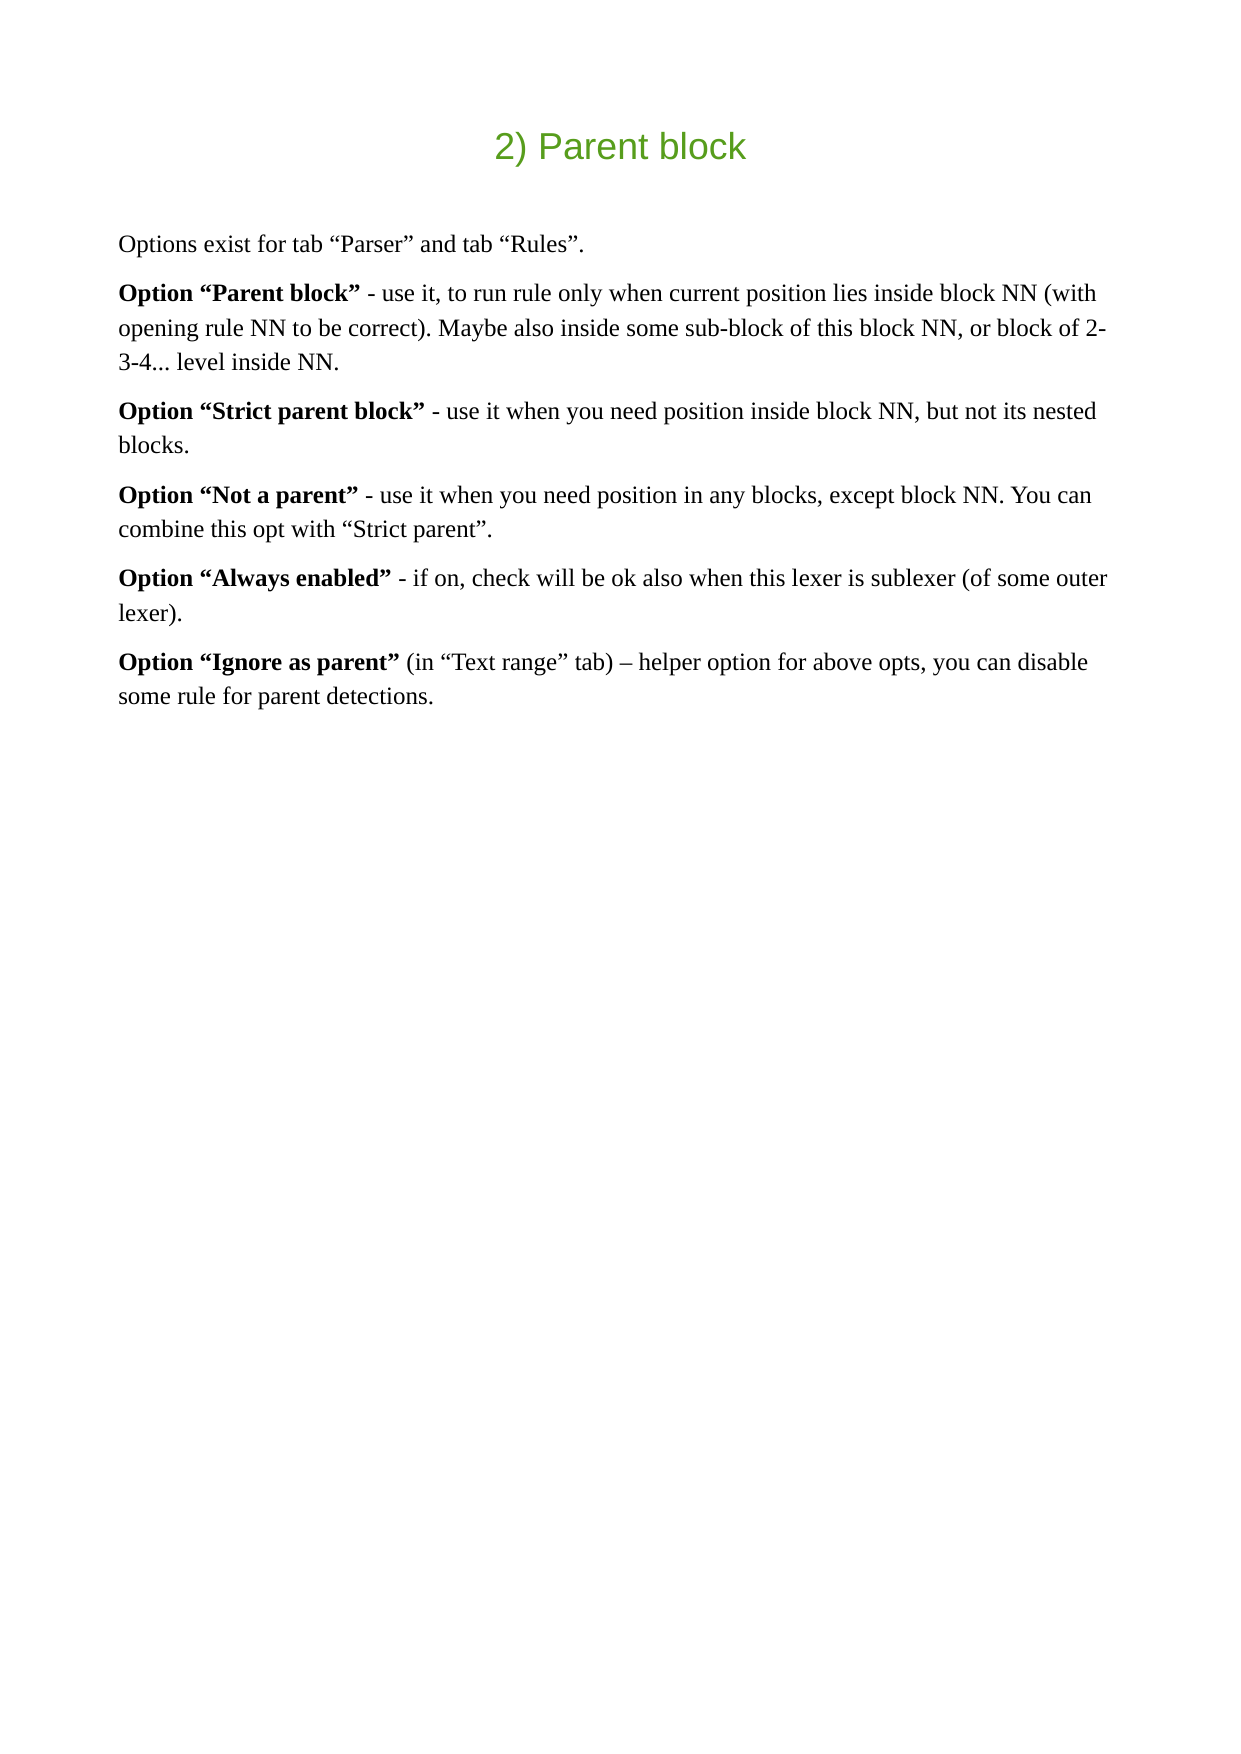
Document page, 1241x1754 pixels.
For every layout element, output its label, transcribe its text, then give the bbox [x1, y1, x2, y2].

text Option “Strict parent block” - use it when you need position inside block NN, but not its nested blocks. [118, 396, 1122, 459]
text Options exist for tab “Parser” and tab “Rules”. [118, 229, 1122, 258]
text Option “Parent block” - use it, to run rule only when current position lies inside block NN (with opening rule NN to be correct). Maybe also inside some sub-block of this block NN, or block of 2-3-4... level inside NN. [118, 278, 1122, 376]
text Option “Not a parent” - use it when you need position in any blocks, except block NN. You can combine this opt with “Strict parent”. [118, 480, 1122, 543]
subtitle 2) Parent block [118, 124, 1122, 167]
text Option “Ignore as parent” (in “Text range” tab) – helper option for above opts, you can disable some rule for parent detections. [118, 647, 1122, 710]
text Option “Always enabled” - if on, check will be ok also when this lexer is sublexer (of some outer lexer). [118, 563, 1122, 626]
